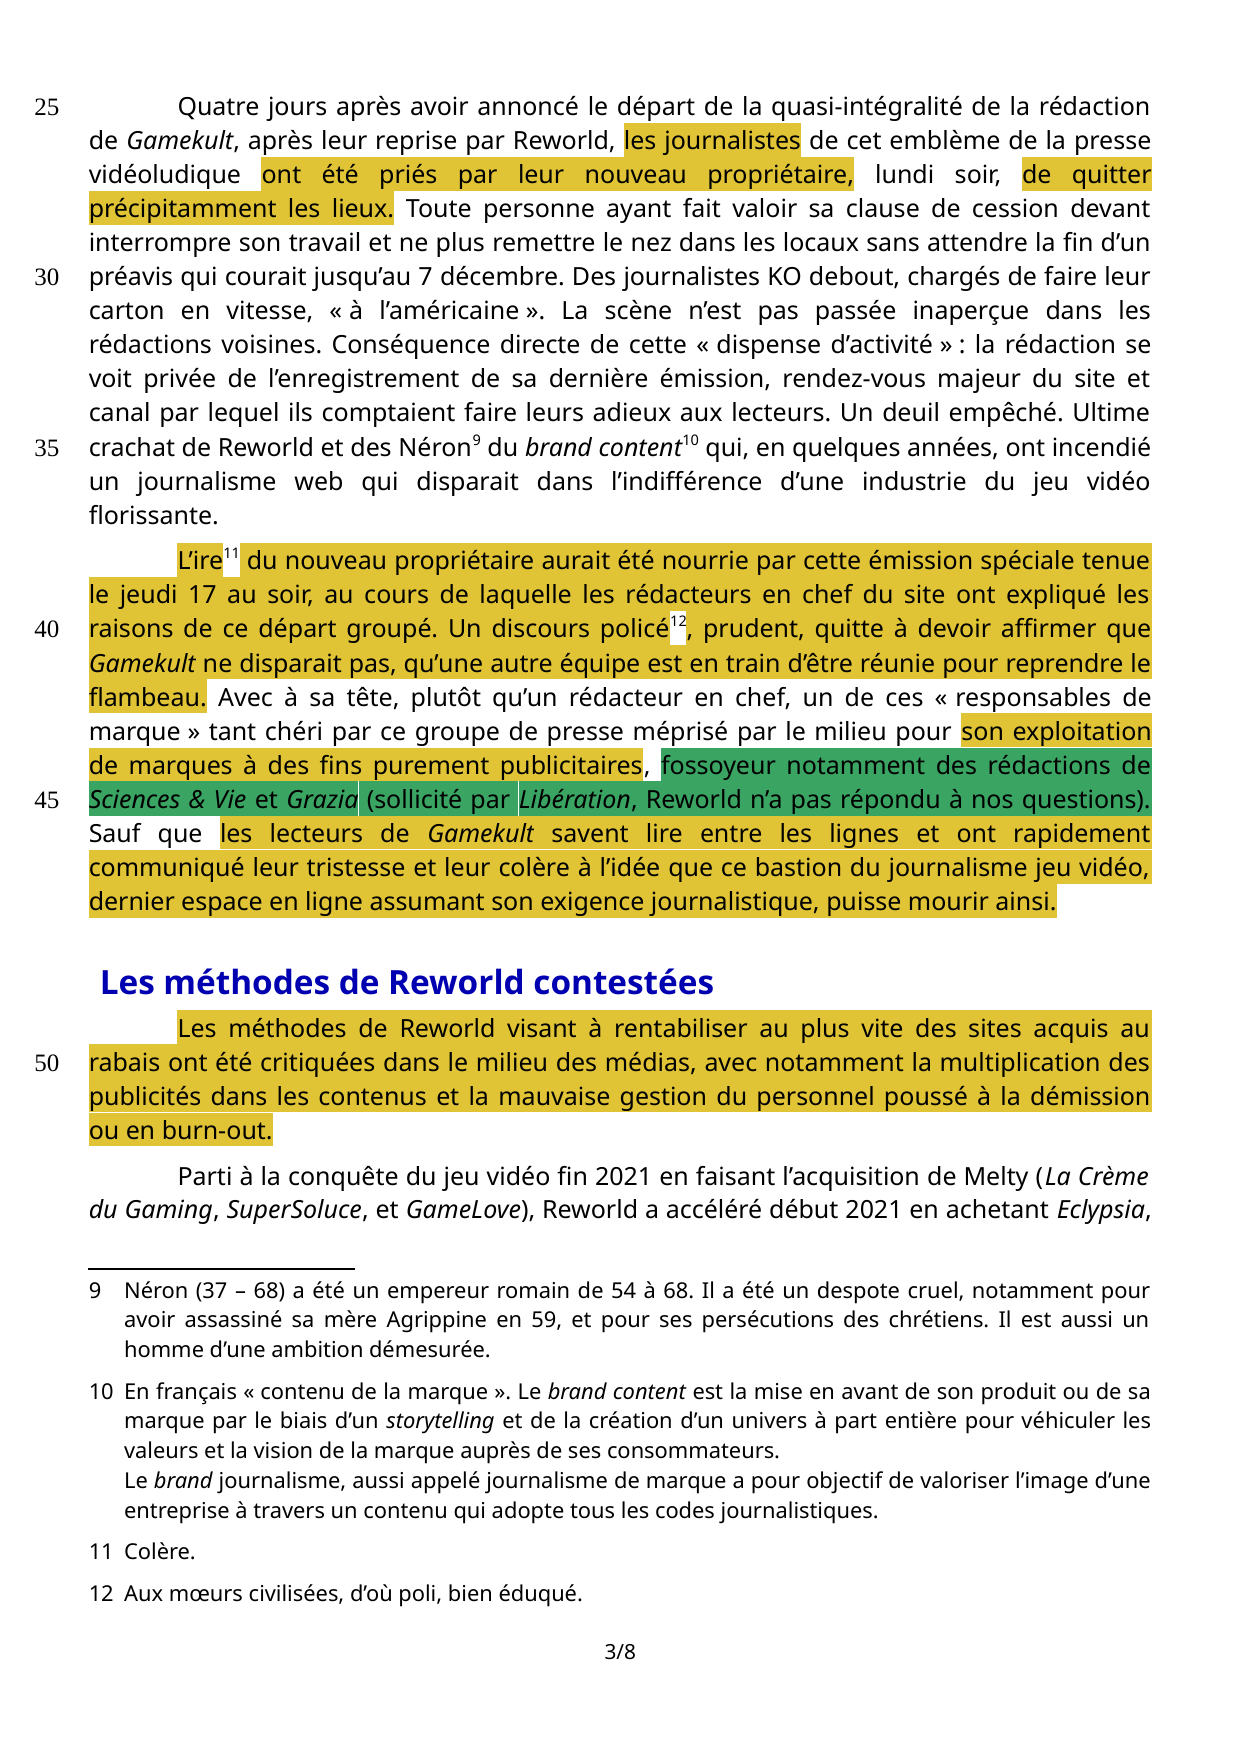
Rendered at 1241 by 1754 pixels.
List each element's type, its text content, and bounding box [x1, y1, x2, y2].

text Néron (37 – 68) a été un empereur romain de 54 à 68. Il a été un despote cruel, notamment pour avoir assassiné sa mère Agrippine en 59, et pour ses persécutions des chrétiens. Il est aussi un homme d’une ambition démesurée. [88, 1274, 1152, 1364]
text Colère. [88, 1536, 1152, 1566]
text Parti à la conquête du jeu vidéo fin 2021 en faisant l’acquisition de Melty (La Crème du Gaming, SuperSoluce, et GameLove), Reworld a accéléré début 2021 en achetant Eclypsia, [88, 1158, 1152, 1226]
text Quatre jours après avoir annoncé le départ de la quasi-intégralité de la rédaction de Gamekult, après leur reprise par Reworld, les journalistes de cet emblème de la presse vidéoludique ont été priés par leur nouveau propriétaire, lundi soir, de quitter précipitamment les lieux. Toute personne ayant fait valoir sa clause de cession devant interrompre son travail et ne plus remettre le nez dans les locaux sans attendre la fin d’un préavis qui courait jusqu’au 7 décembre. Des journalistes KO debout, chargés de faire leur carton en vitesse, « à l’américaine ». La scène n’est pas passée inaperçue dans les rédactions voisines. Conséquence directe de cette « dispense d’activité » : la rédaction se voit privée de l’enregistrement de sa dernière émission, rendez-vous majeur du site et canal par lequel ils comptaient faire leurs adieux aux lecteurs. Un deuil empêché. Ultime crachat de Reworld et des Néron du brand content qui, en quelques années, ont incendié un journalisme web qui disparait dans l’indifférence d’une industrie du jeu vidéo florissante. [88, 88, 1152, 531]
text Aux mœurs civilisées, d’où poli, bien éduqué. [88, 1578, 1152, 1607]
text Les méthodes de Reworld visant à rentabiliser au plus vite des sites acquis au rabais ont été critiquées dans le milieu des médias, avec notamment la multiplication des publicités dans les contenus et la mauvaise gestion du personnel poussé à la démission ou en burn-out. [88, 1010, 1152, 1146]
subtitle Les méthodes de Reworld contestées [99, 959, 1152, 1004]
text L’ire du nouveau propriétaire aurait été nourrie par cette émission spéciale tenue le jeudi 17 au soir, au cours de laquelle les rédacteurs en chef du site ont expliqué les raisons de ce départ groupé. Un discours policé, prudent, quitte à devoir affirmer que Gamekult ne disparait pas, qu’une autre équipe est en train d’être réunie pour reprendre le flambeau. Avec à sa tête, plutôt qu’un rédacteur en chef, un de ces « responsables de marque » tant chéri par ce groupe de presse méprisé par le milieu pour son exploitation de marques à des fins purement publicitaires, fossoyeur notamment des rédactions de Sciences & Vie et Grazia (sollicité par Libération, Reworld n’a pas répondu à nos questions). Sauf que les lecteurs de Gamekult savent lire entre les lignes et ont rapidement communiqué leur tristesse et leur colère à l’idée que ce bastion du journalisme jeu vidéo, dernier espace en ligne assumant son exigence journalistique, puisse mourir ainsi. [88, 543, 1152, 918]
text En français « contenu de la marque ». Le brand content est la mise en avant de son produit ou de sa marque par le biais d’un storytelling et de la création d’un univers à part entière pour véhiculer les valeurs et la vision de la marque auprès de ses consommateurs. Le brand journalisme, aussi appelé journalisme de marque a pour objectif de valoriser l’image d’une entreprise à travers un contenu qui adopte tous les codes journalistiques. [88, 1376, 1152, 1524]
